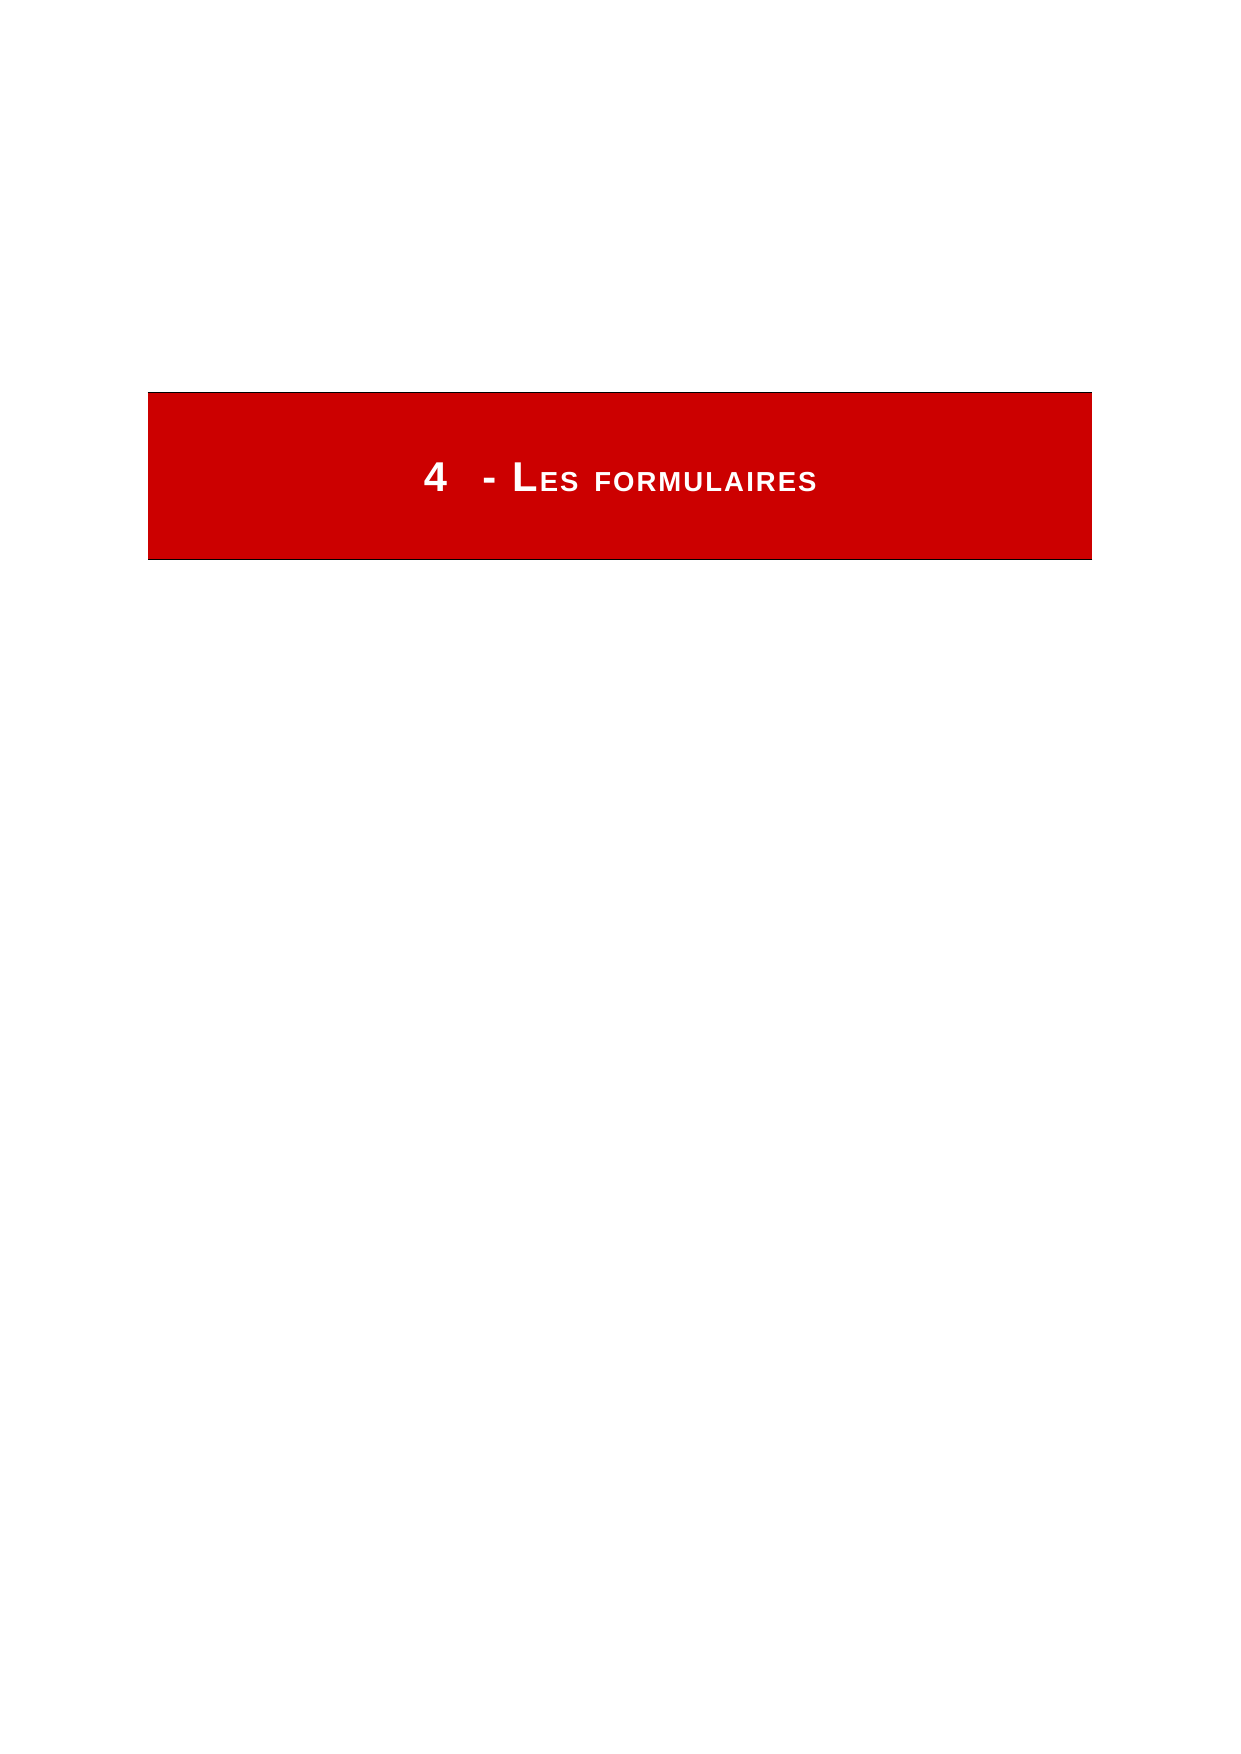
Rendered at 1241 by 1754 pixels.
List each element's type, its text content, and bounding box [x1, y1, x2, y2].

subtitle - Les formulaires [148, 393, 1092, 559]
